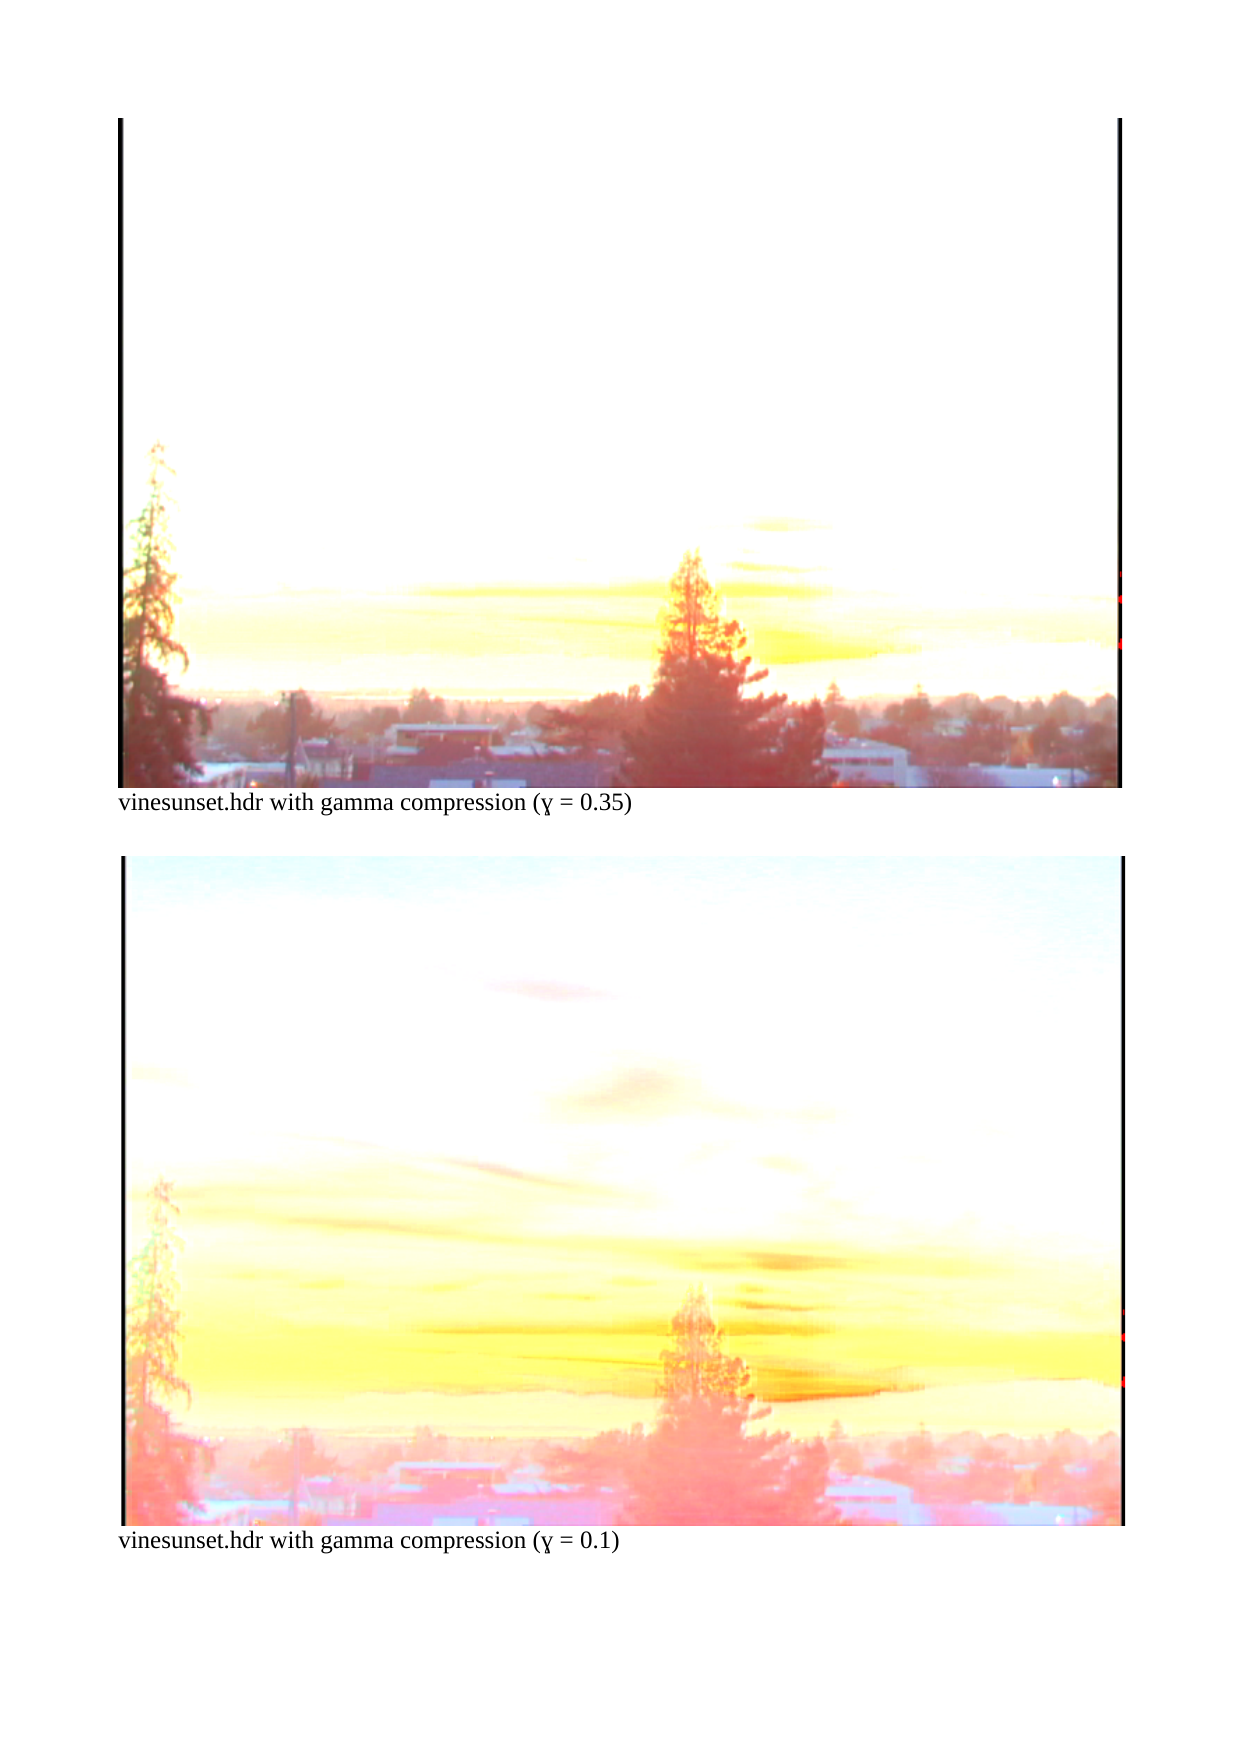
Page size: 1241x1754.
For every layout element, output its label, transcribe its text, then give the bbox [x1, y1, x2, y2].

picture [118, 118, 1123, 788]
picture [121, 856, 1126, 1526]
text vinesunset.hdr with gamma compression (ɣ = 0.1) [118, 845, 1122, 1554]
text vinesunset.hdr with gamma compression (ɣ = 0.35) [118, 788, 1122, 816]
